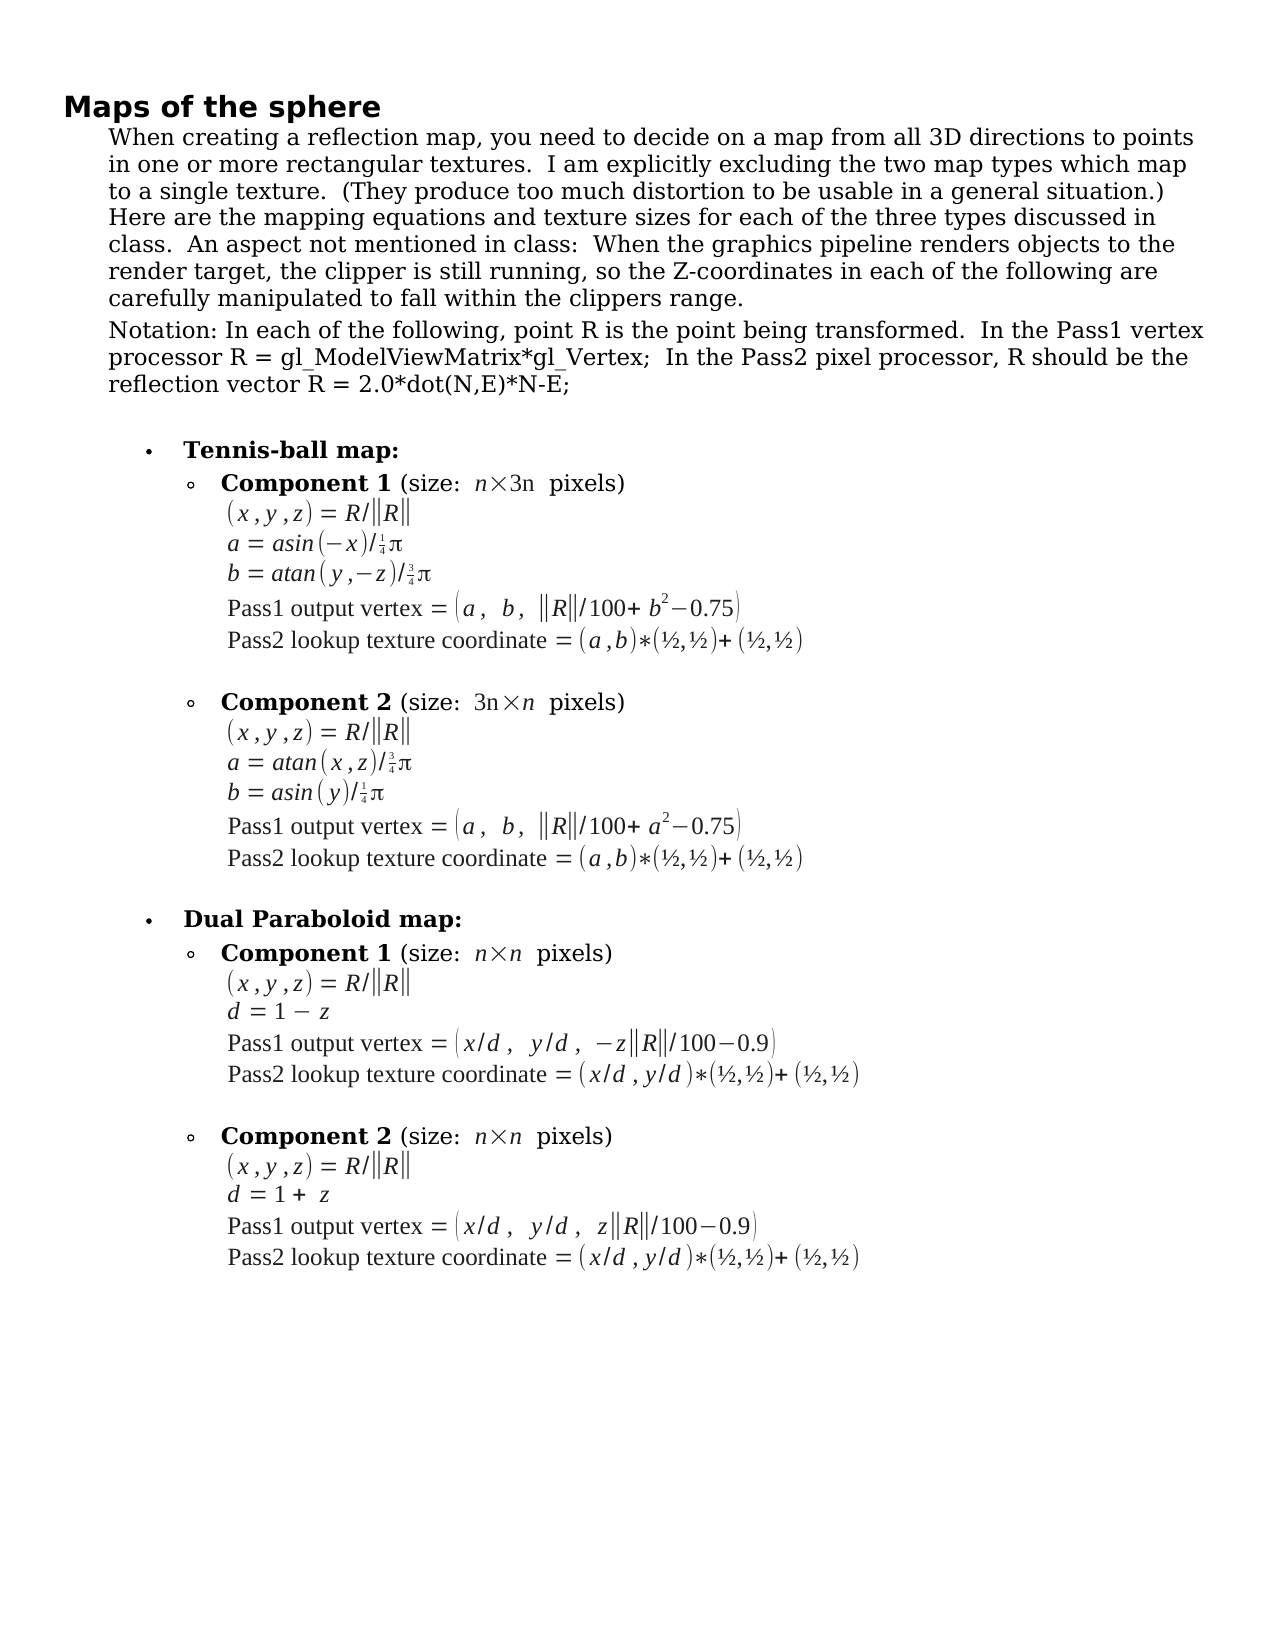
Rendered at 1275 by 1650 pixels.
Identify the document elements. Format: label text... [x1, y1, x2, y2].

list Component 1 (size: pixels) [183, 939, 1212, 1117]
subtitle Maps of the sphere [63, 90, 1212, 124]
list Component 2 (size: pixels) [183, 688, 1212, 900]
text Notation: In each of the following, point R is the point being transformed. In the Pass1 vertex processor R = gl_ModelViewMatrix*gl_Vertex; In the Pass2 pixel processor, R should be the reflection vector R = 2.0*dot(N,E)*N-E; [108, 318, 1212, 398]
list Tennis-ball map: [146, 437, 1212, 464]
list Component 1 (size: pixels) [183, 470, 1212, 682]
list Component 2 (size: pixels) [183, 1123, 1212, 1273]
list Dual Paraboloid map: [146, 906, 1212, 933]
text When creating a reflection map, you need to decide on a map from all 3D directions to points in one or more rectangular textures. I am explicitly excluding the two map types which map to a single texture. (They produce too much distortion to be usable in a general situation.) Here are the mapping equations and texture sizes for each of the three types discussed in class. An aspect not mentioned in class: When the graphics pipeline renders objects to the render target, the clipper is still running, so the Z-coordinates in each of the following are carefully manipulated to fall within the clippers range. [108, 124, 1212, 312]
